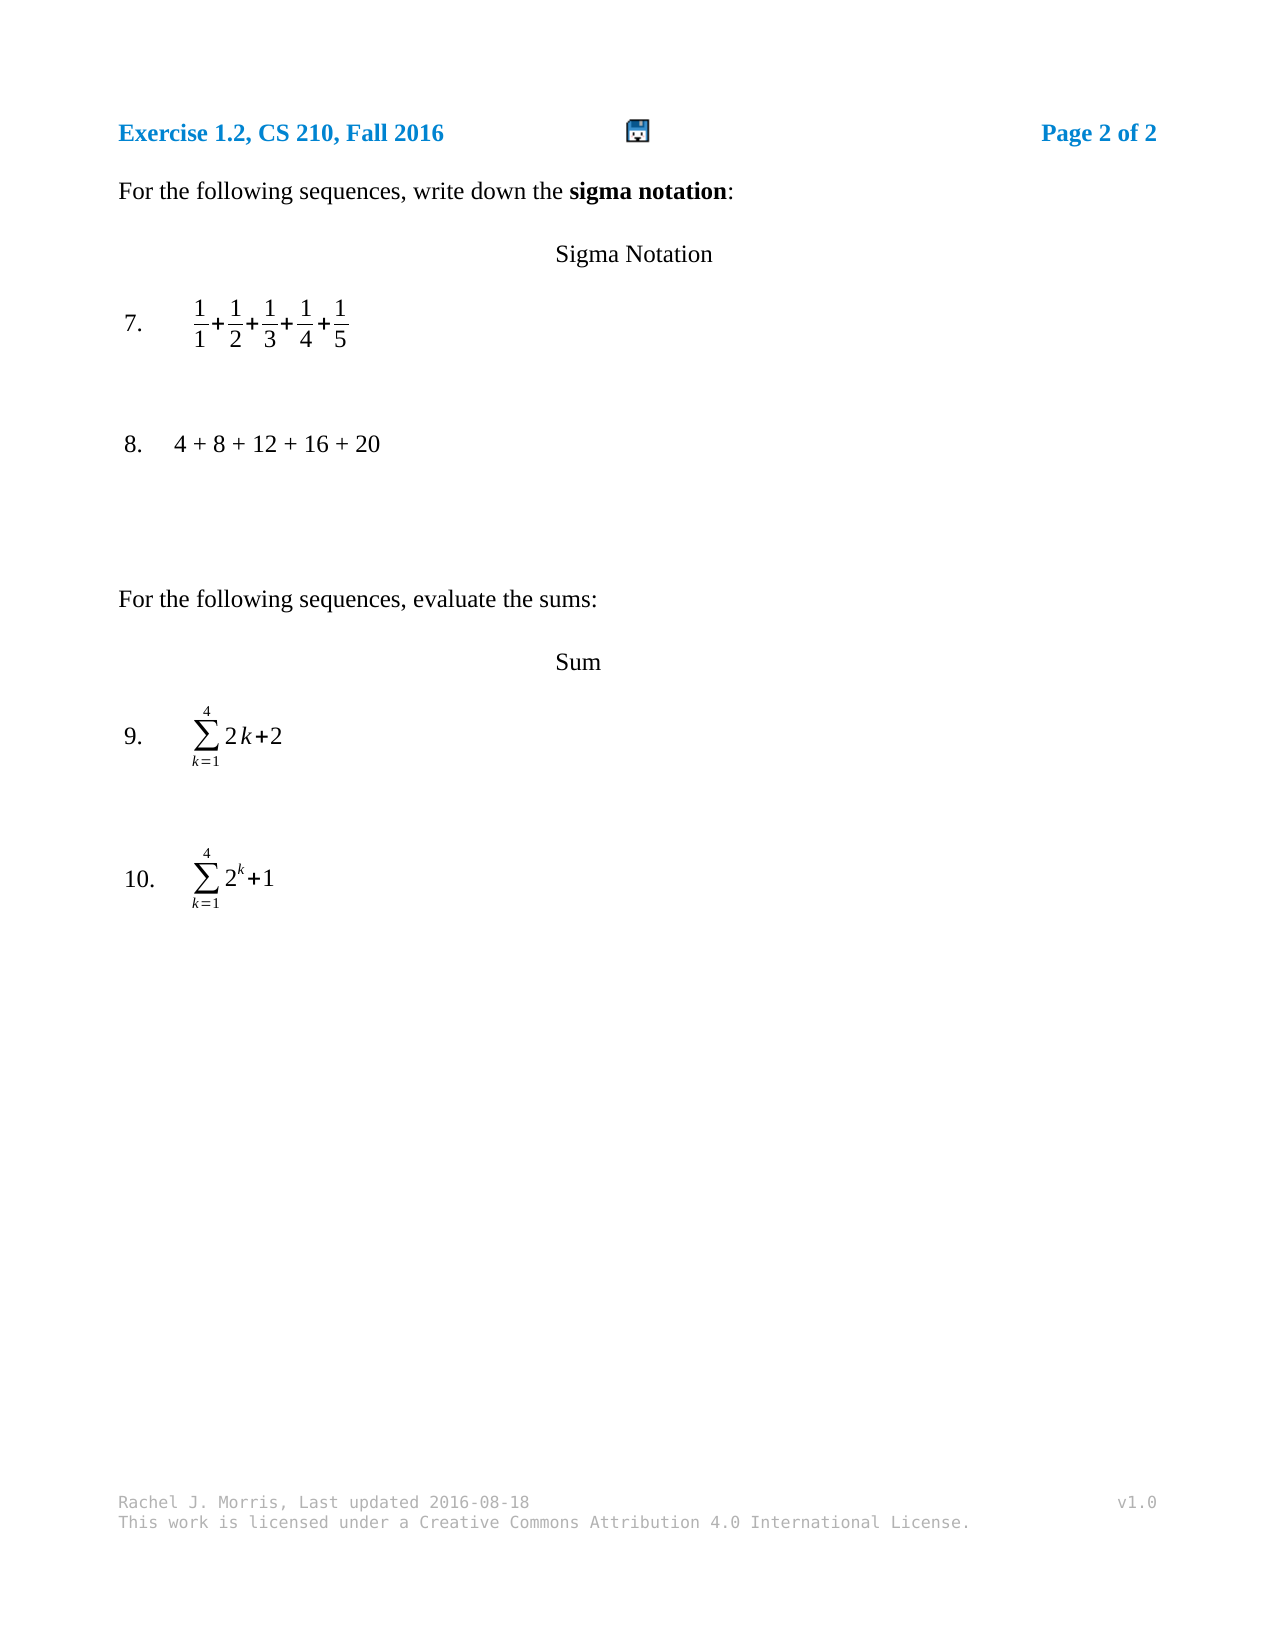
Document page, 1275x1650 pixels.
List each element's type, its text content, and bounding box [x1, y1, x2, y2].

table_header Sum [549, 642, 1157, 697]
text For the following sequences, write down the sigma notation: [118, 176, 1157, 205]
table_header [118, 234, 549, 289]
table_cell 8. 4 + 8 + 12 + 16 + 20 [118, 423, 549, 527]
table_header [118, 642, 549, 697]
table_cell 9. [118, 697, 549, 839]
table_cell [549, 839, 1157, 932]
table_cell [549, 697, 1157, 839]
table_cell 10. [118, 839, 549, 932]
table_cell [549, 423, 1157, 527]
picture [625, 118, 650, 144]
table_cell 7. [118, 289, 549, 423]
table_cell [549, 289, 1157, 423]
table_header Sigma Notation [549, 234, 1157, 289]
text For the following sequences, evaluate the sums: [118, 584, 1157, 613]
